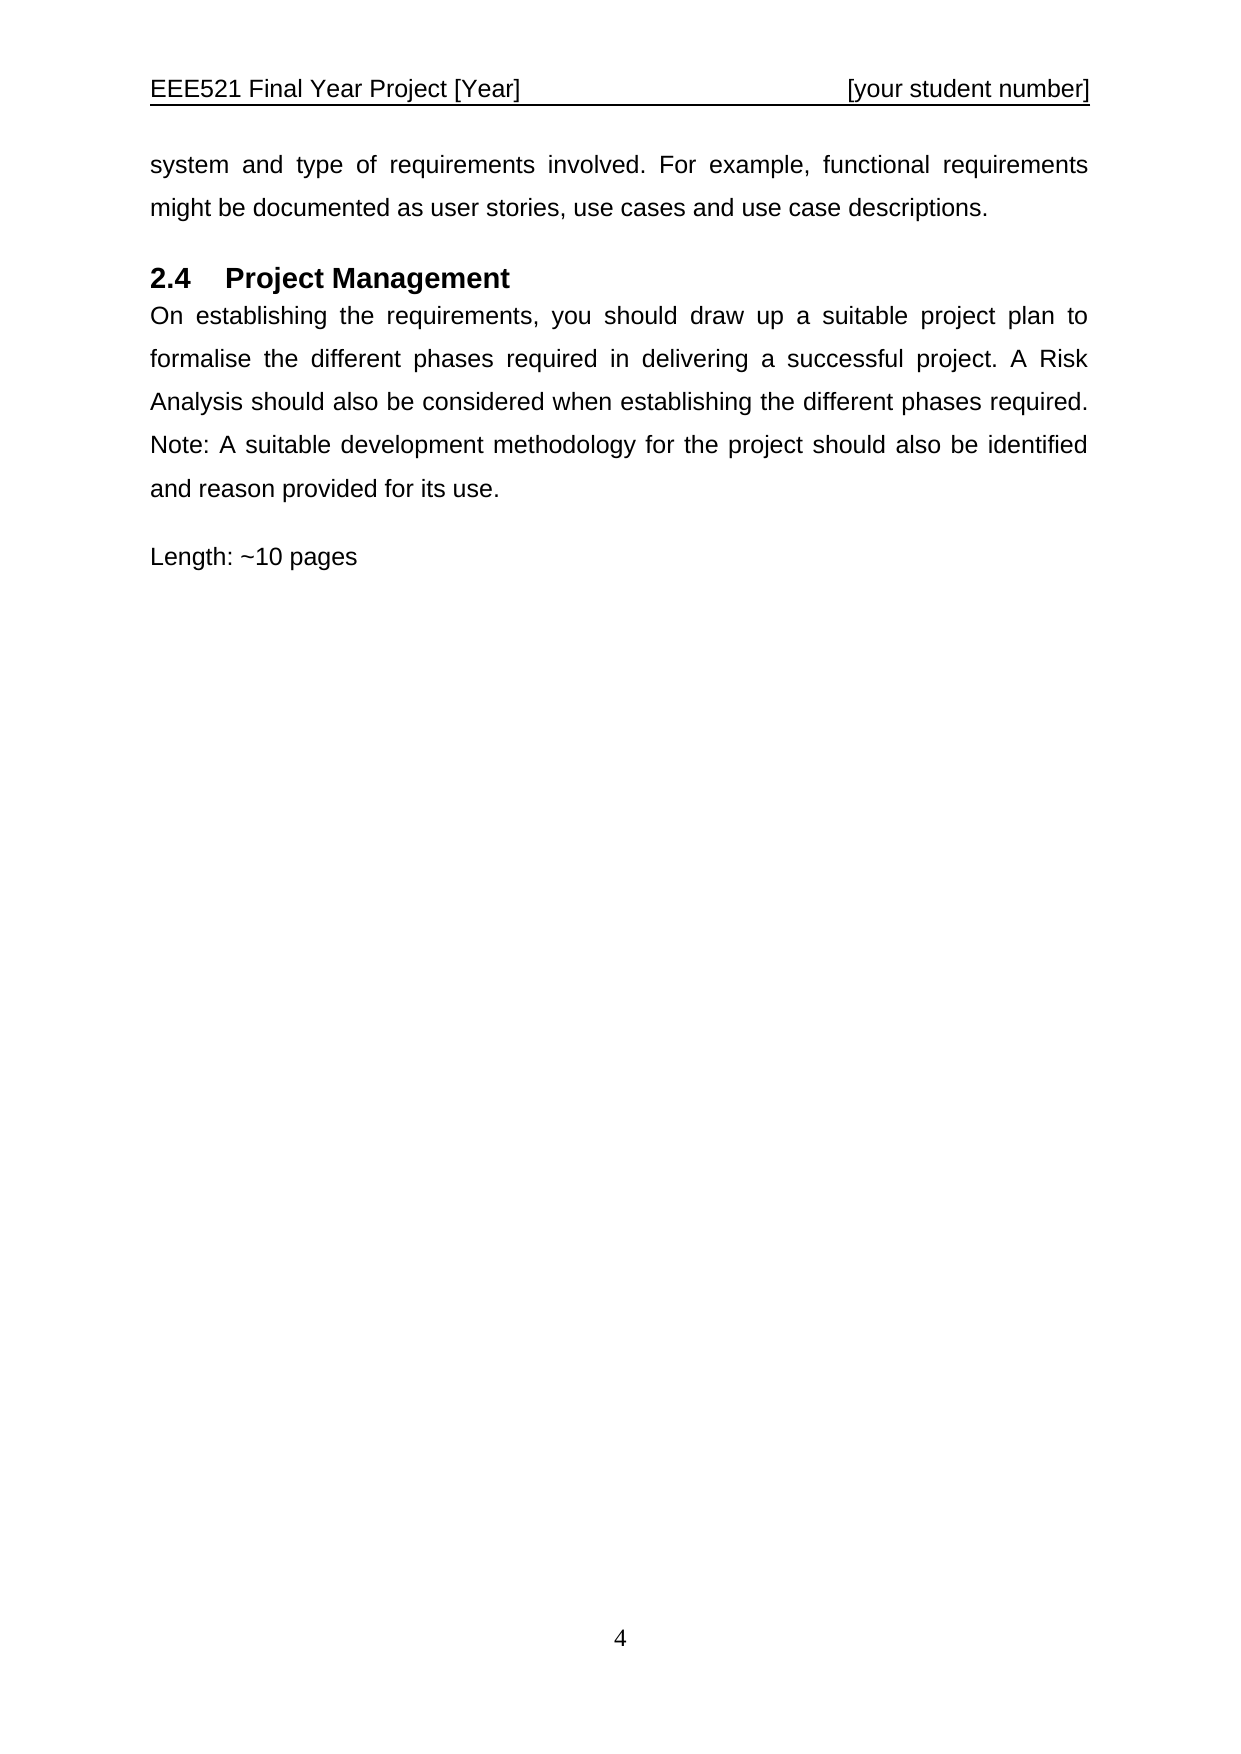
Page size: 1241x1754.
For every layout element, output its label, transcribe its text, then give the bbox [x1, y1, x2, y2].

text system and type of requirements involved. For example, functional requirements might be documented as user stories, use cases and use case descriptions. [150, 150, 1090, 222]
subtitle Project Management [150, 261, 1090, 295]
text Length: ~10 pages [150, 542, 1090, 570]
text On establishing the requirements, you should draw up a suitable project plan to formalise the different phases required in delivering a successful project. A Risk Analysis should also be considered when establishing the different phases required. Note: A suitable development methodology for the project should also be identified and reason provided for its use. [150, 301, 1090, 502]
